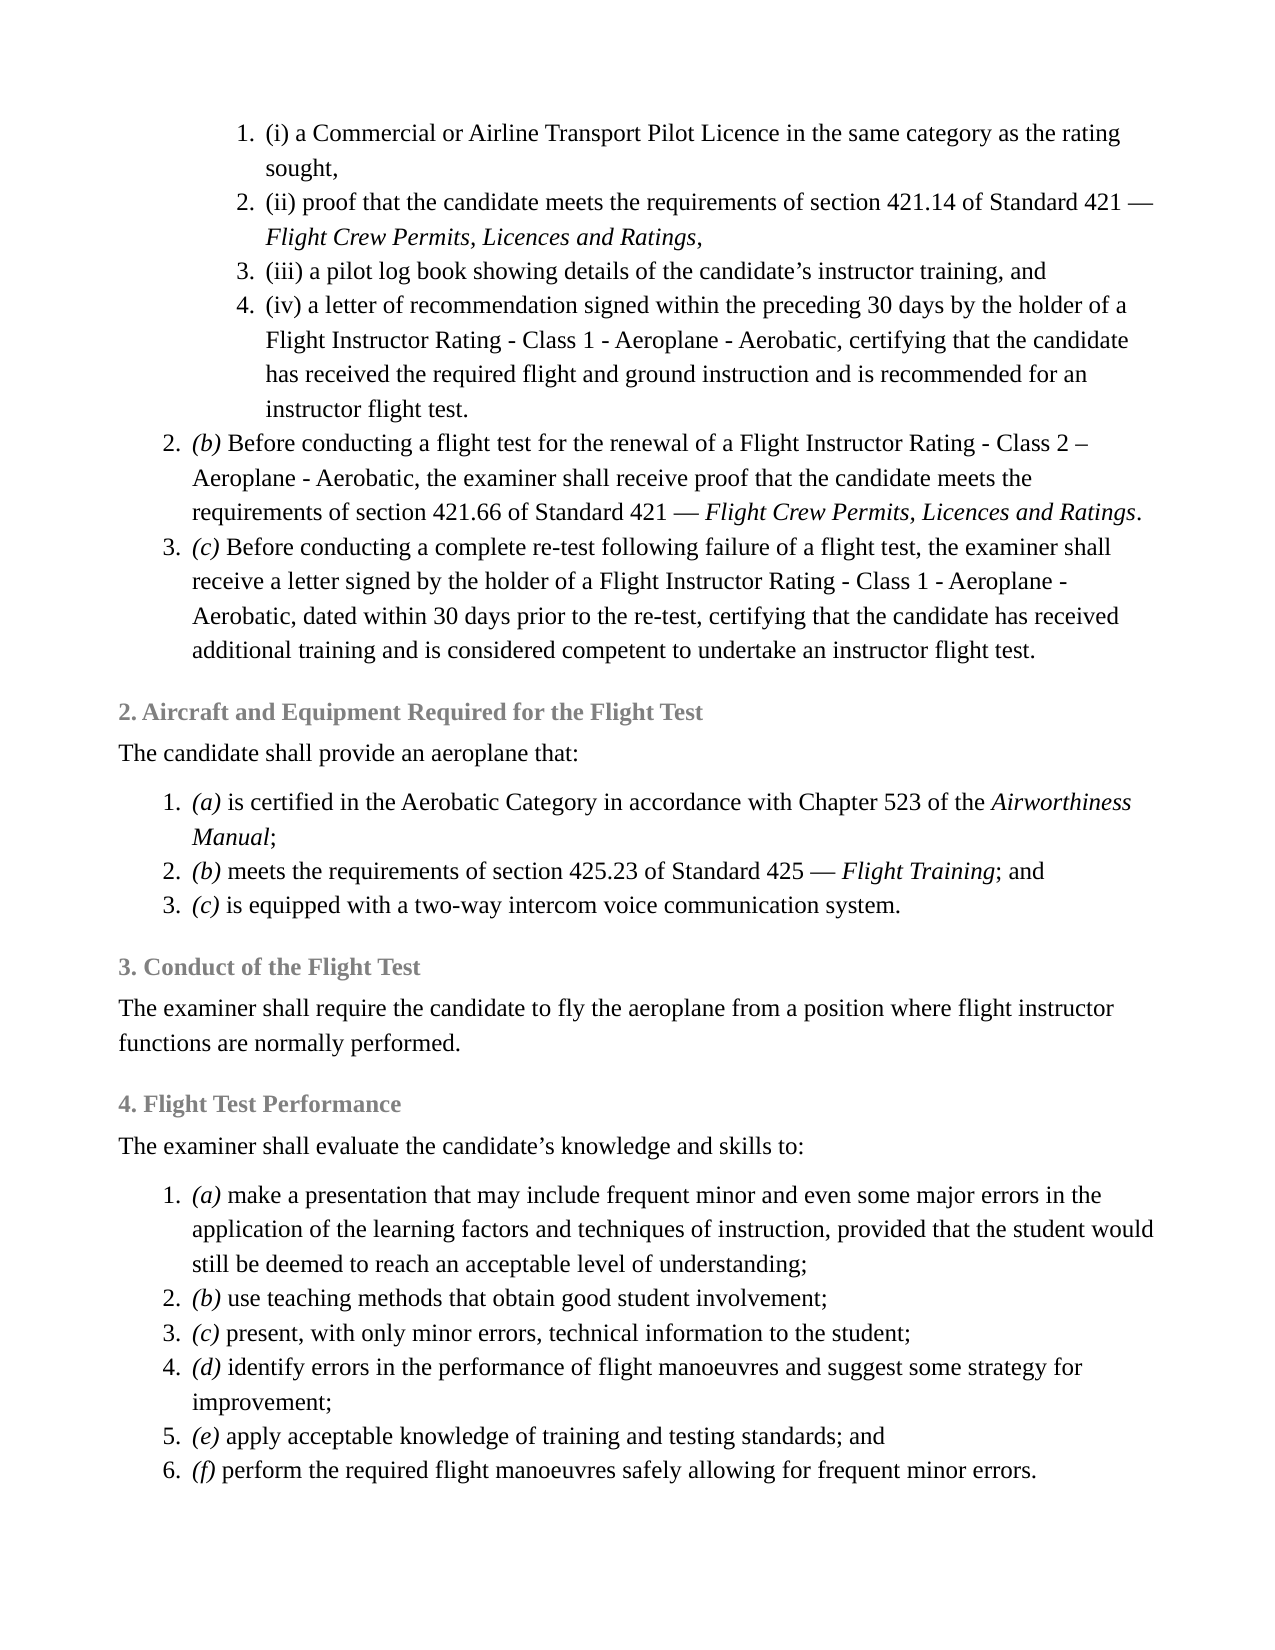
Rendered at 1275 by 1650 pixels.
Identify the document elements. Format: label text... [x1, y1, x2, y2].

list (a) is certified in the Aerobatic Category in accordance with Chapter 523 of the Airworthiness Manual; [162, 787, 1157, 850]
list (b) Before conducting a flight test for the renewal of a Flight Instructor Rating - Class 2 – Aeroplane - Aerobatic, the examiner shall receive proof that the candidate meets the requirements of section 421.66 of Standard 421 — Flight Crew Permits, Licences and Ratings. [162, 428, 1157, 526]
text The examiner shall evaluate the candidate’s knowledge and skills to: [118, 1131, 1157, 1159]
list (iv) a letter of recommendation signed within the preceding 30 days by the holder of a Flight Instructor Rating - Class 1 - Aeroplane - Aerobatic, certifying that the candidate has received the required flight and ground instruction and is recommended for an instructor flight test. [236, 291, 1157, 423]
list (i) a Commercial or Airline Transport Pilot Licence in the same category as the rating sought, [236, 118, 1157, 181]
list (e) apply acceptable knowledge of training and testing standards; and [162, 1421, 1157, 1450]
list (a) make a presentation that may include frequent minor and even some major errors in the application of the learning factors and techniques of instruction, provided that the student would still be deemed to reach an acceptable level of understanding; [162, 1180, 1157, 1277]
list (ii) proof that the candidate meets the requirements of section 421.14 of Standard 421 — Flight Crew Permits, Licences and Ratings, [236, 187, 1157, 250]
subtitle 4. Flight Test Performance [118, 1089, 1157, 1118]
list (c) present, with only minor errors, technical information to the student; [162, 1318, 1157, 1346]
list (b) use teaching methods that obtain good student involvement; [162, 1283, 1157, 1312]
list (f) perform the required flight manoeuvres safely allowing for frequent minor errors. [162, 1456, 1157, 1484]
subtitle 3. Conduct of the Flight Test [118, 952, 1157, 981]
text The candidate shall provide an aeroplane that: [118, 738, 1157, 767]
list (c) is equipped with a two-way intercom voice communication system. [162, 891, 1157, 919]
list (iii) a pilot log book showing details of the candidate’s instructor training, and [236, 256, 1157, 285]
subtitle 2. Aircraft and Equipment Required for the Flight Test [118, 697, 1157, 726]
list (c) Before conducting a complete re-test following failure of a flight test, the examiner shall receive a letter signed by the holder of a Flight Instructor Rating - Class 1 - Aeroplane - Aerobatic, dated within 30 days prior to the re-test, certifying that the candidate has received additional training and is considered competent to undertake an instructor flight test. [162, 532, 1157, 664]
list (b) meets the requirements of section 425.23 of Standard 425 — Flight Training; and [162, 856, 1157, 885]
text The examiner shall require the candidate to fly the aeroplane from a position where flight instructor functions are normally performed. [118, 993, 1157, 1057]
list (d) identify errors in the performance of flight manoeuvres and suggest some strategy for improvement; [162, 1352, 1157, 1415]
